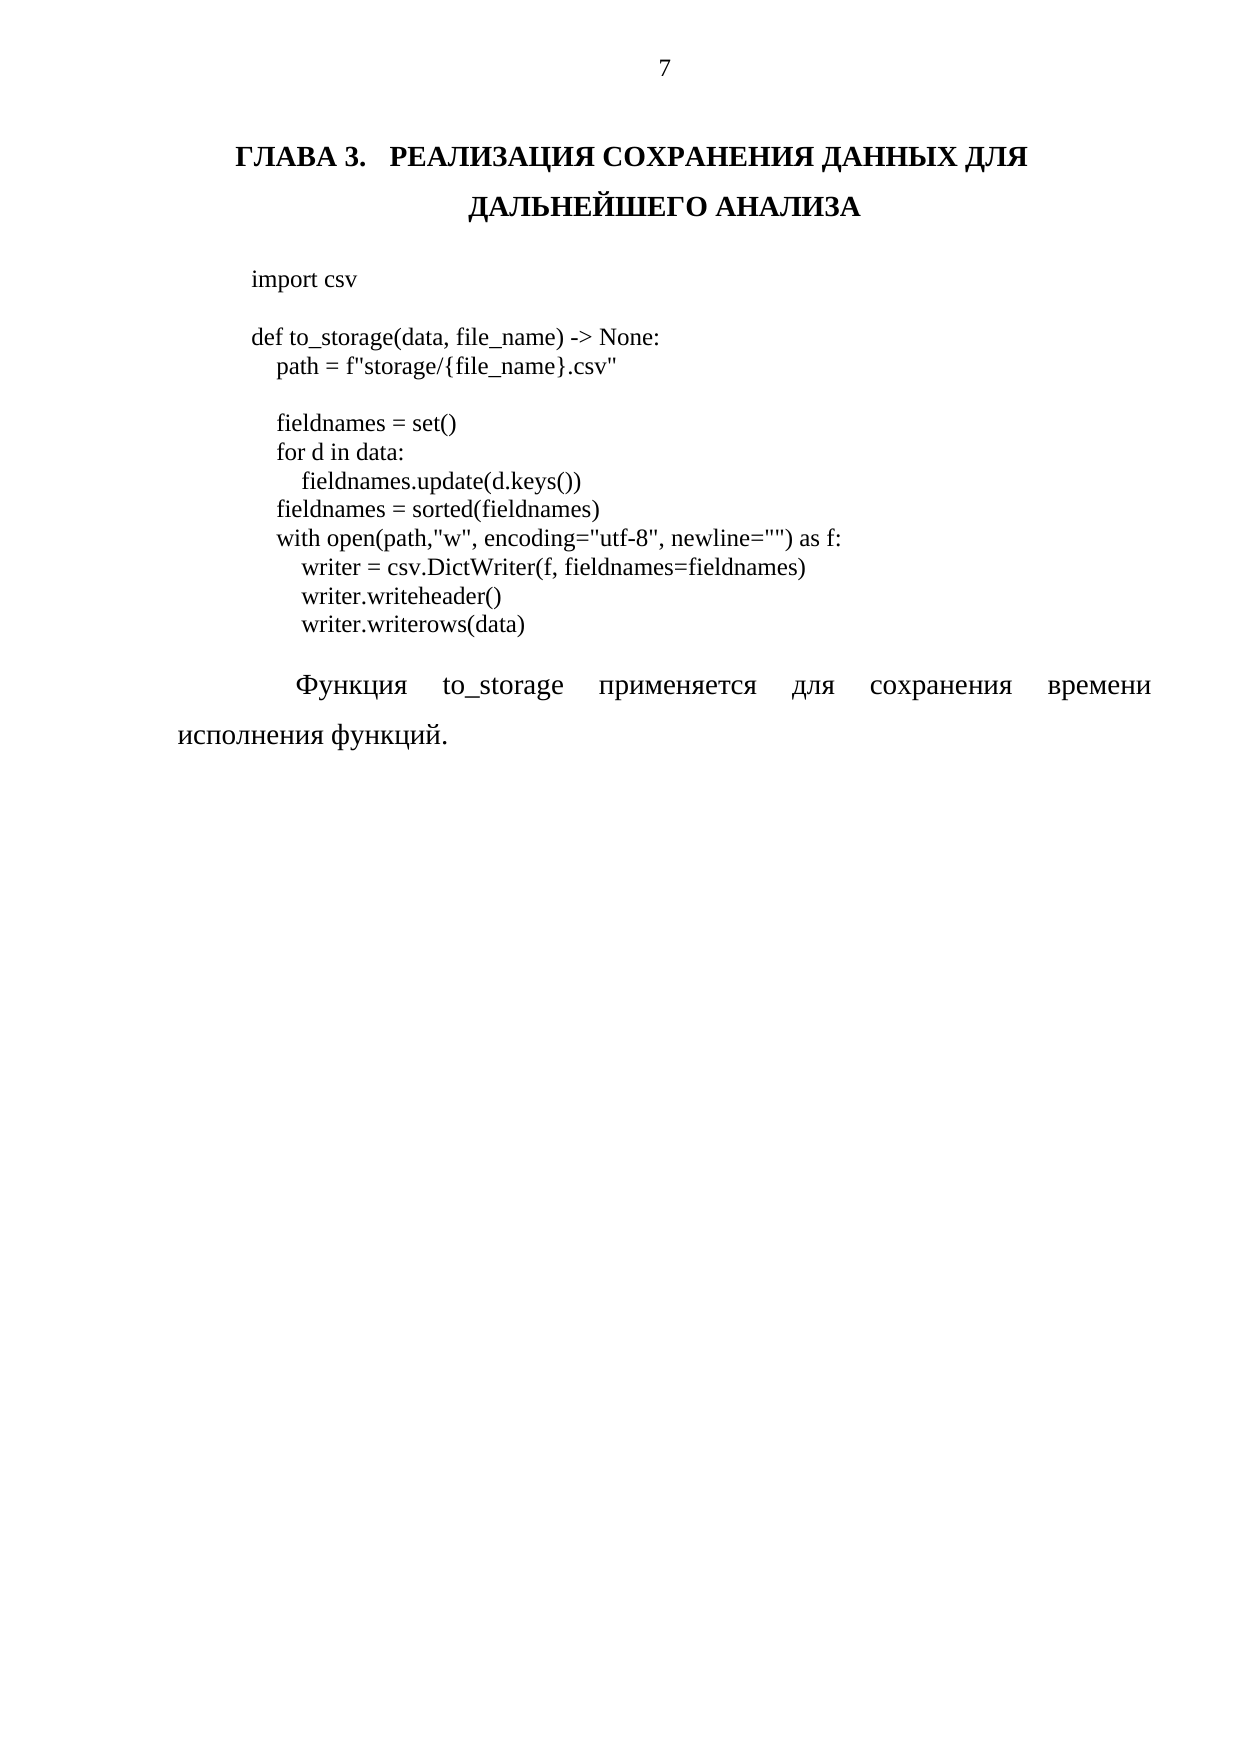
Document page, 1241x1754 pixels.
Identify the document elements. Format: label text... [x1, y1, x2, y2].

text path = f"storage/{file_name}.csv" [177, 351, 1152, 379]
text def to_storage(data, file_name) -> None: [177, 322, 1152, 351]
text writer = csv.DictWriter(f, fieldnames=fieldnames) [177, 552, 1152, 581]
text writer.writeheader() [177, 581, 1152, 609]
text fieldnames = set() [177, 408, 1152, 437]
text for d in data: [177, 437, 1152, 466]
text Функция to_storage применяется для сохранения времени исполнения функций. [177, 667, 1152, 751]
text with open(path,"w", encoding="utf-8", newline="") as f: [177, 523, 1152, 552]
subtitle Реализация сохранения данных для дальнейшего анализа [177, 139, 1152, 223]
text fieldnames = sorted(fieldnames) [177, 494, 1152, 523]
text writer.writerows(data) [177, 609, 1152, 638]
text import csv [177, 264, 1152, 293]
text fieldnames.update(d.keys()) [177, 466, 1152, 494]
